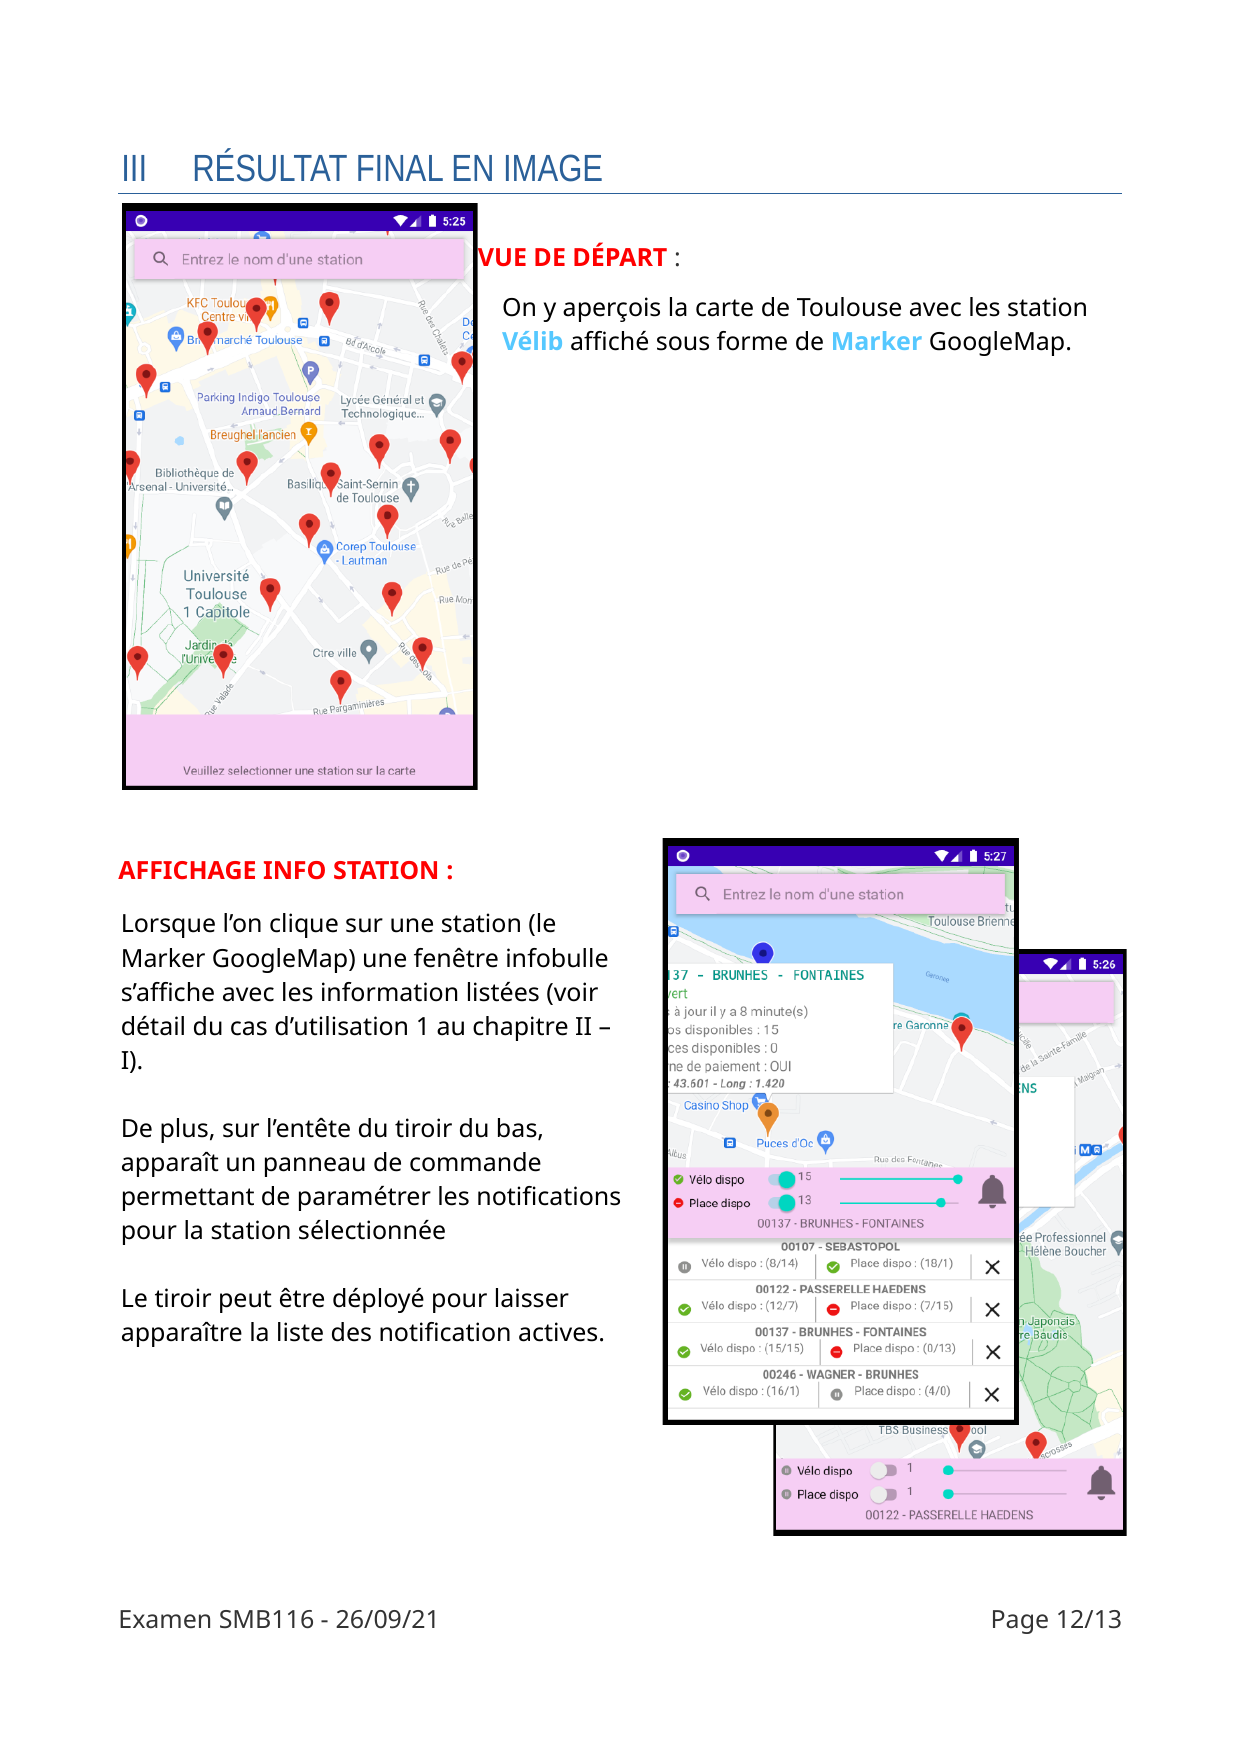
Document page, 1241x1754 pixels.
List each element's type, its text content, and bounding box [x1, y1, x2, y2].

picture [662, 838, 1127, 1536]
text Vue de départ : [478, 239, 1122, 273]
subtitle III Résultat final en image [118, 143, 1122, 193]
picture [122, 203, 478, 790]
text Affichage info station : [118, 852, 662, 886]
text [1019, 852, 1122, 886]
